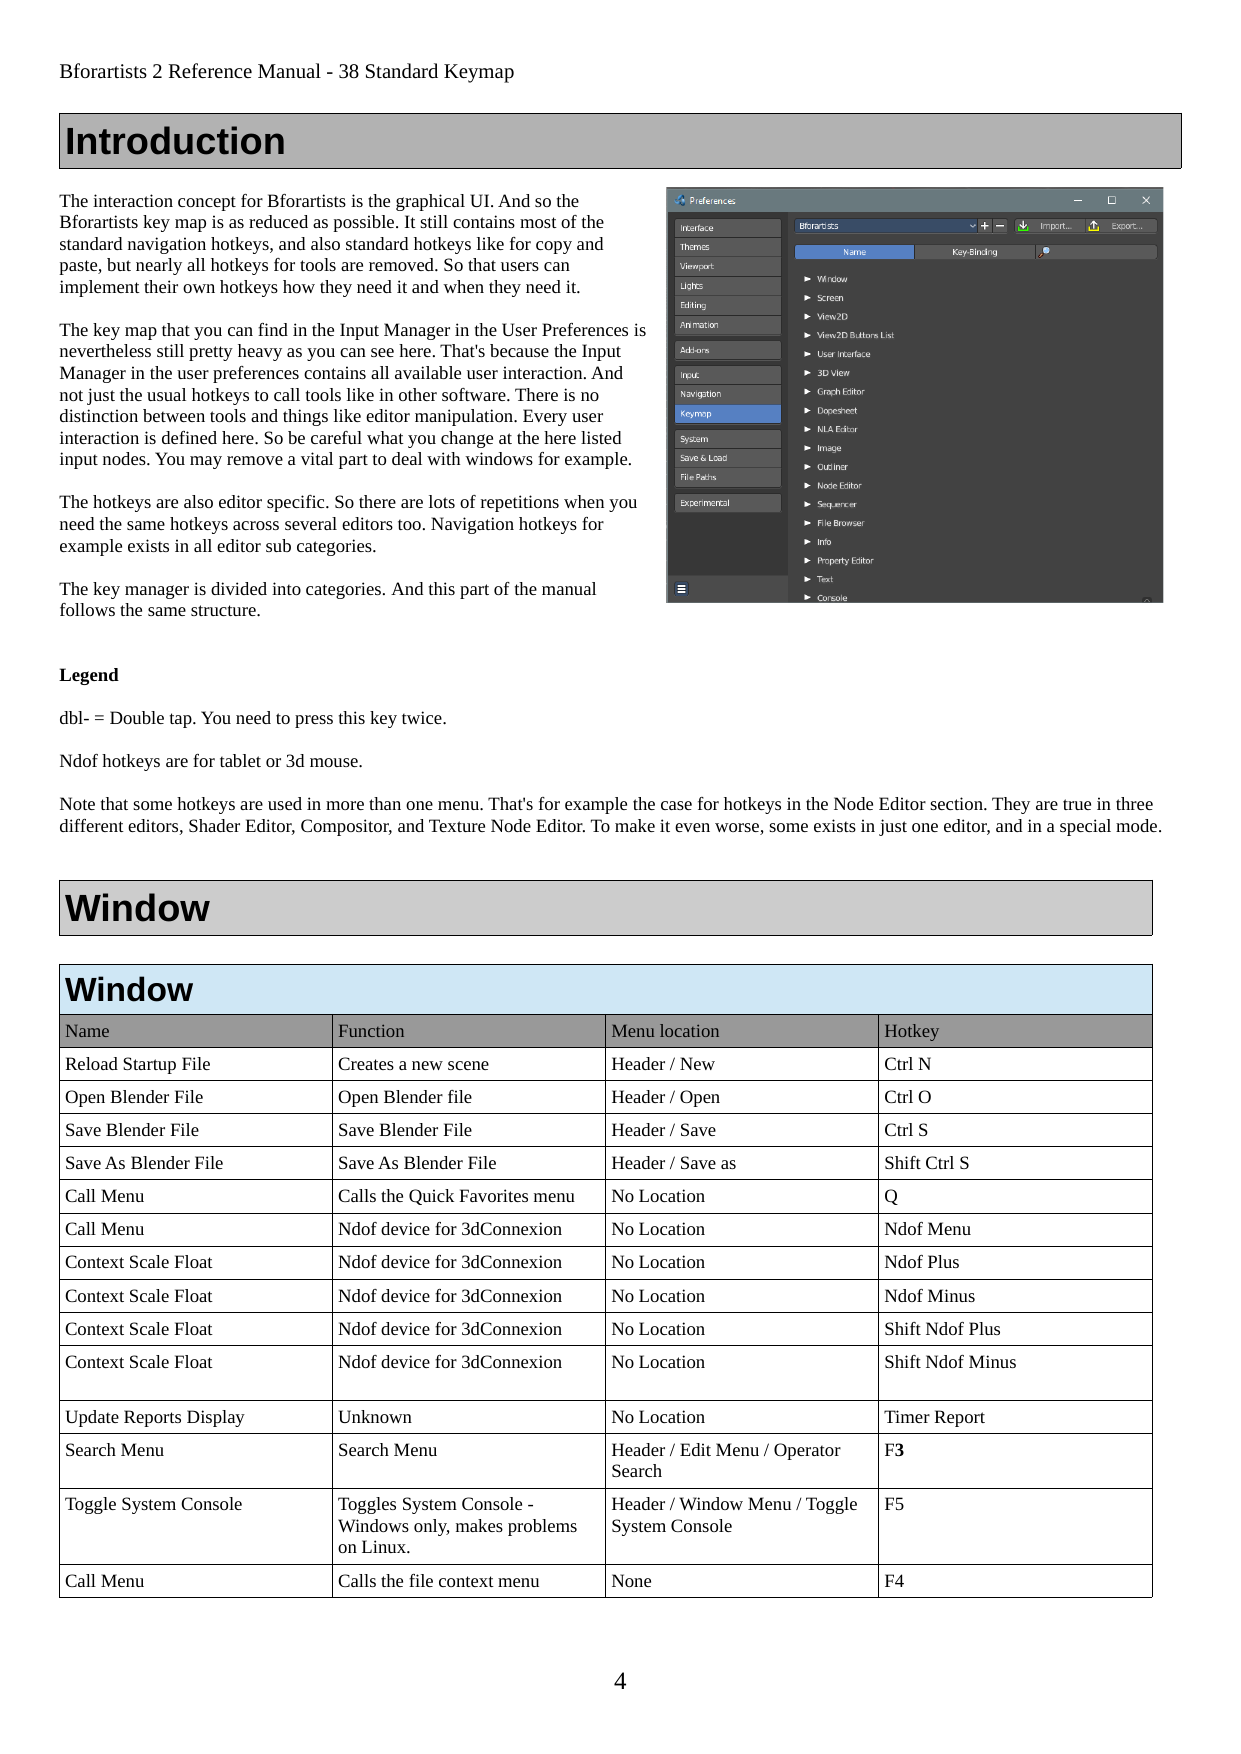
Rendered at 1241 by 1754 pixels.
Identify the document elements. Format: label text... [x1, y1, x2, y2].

table_cell Ctrl N [879, 1048, 1152, 1080]
table_cell Header / Edit Menu / Operator Search [606, 1434, 878, 1487]
table_cell No Location [606, 1401, 878, 1433]
table_cell Ctrl S [879, 1114, 1152, 1146]
table_cell No Location [606, 1180, 878, 1212]
table_cell Search Menu [60, 1434, 332, 1487]
table_cell Ndof Menu [879, 1214, 1152, 1246]
table_cell Search Menu [333, 1434, 605, 1487]
text Legend [59, 664, 1181, 685]
table_cell Creates a new scene [333, 1048, 605, 1080]
table_cell Ctrl O [879, 1081, 1152, 1113]
text Ndof hotkeys are for tablet or 3d mouse. [59, 750, 1181, 772]
table_cell Ndof Plus [879, 1247, 1152, 1279]
table_cell Context Scale Float [60, 1346, 332, 1400]
table_cell Header / Open [606, 1081, 878, 1113]
table_cell No Location [606, 1247, 878, 1279]
table_cell F4 [879, 1565, 1152, 1597]
table_cell Name [60, 1015, 332, 1047]
table_cell Ndof device for 3dConnexion [333, 1313, 605, 1345]
table_cell No Location [606, 1280, 878, 1312]
table_cell F3 [879, 1434, 1152, 1487]
table_cell Call Menu [60, 1180, 332, 1212]
table_cell None [606, 1565, 878, 1597]
table_cell Ndof Minus [879, 1280, 1152, 1312]
table_cell Timer Report [879, 1401, 1152, 1433]
table_cell Save As Blender File [60, 1147, 332, 1179]
table_cell No Location [606, 1346, 878, 1400]
table_cell Function [333, 1015, 605, 1047]
table_cell Context Scale Float [60, 1313, 332, 1345]
table_cell Toggle System Console [60, 1489, 332, 1564]
table_cell Save As Blender File [333, 1147, 605, 1179]
text The interaction concept for Bforartists is the graphical UI. And so the Bforartists key map is as reduced as possible. It still contains most of the standard navigation hotkeys, and also standard hotkeys like for copy and paste, but nearly all hotkeys for tools are removed. So that users can implement their own hotkeys how they need it and when they need it. [59, 189, 666, 297]
table_cell No Location [606, 1214, 878, 1246]
table_cell Ndof device for 3dConnexion [333, 1247, 605, 1279]
table_cell No Location [606, 1313, 878, 1345]
text dbl- = Double tap. You need to press this key twice. [59, 707, 1181, 728]
table_cell Shift Ndof Plus [879, 1313, 1152, 1345]
table_cell Header / New [606, 1048, 878, 1080]
text The key map that you can find in the Input Manager in the User Preferences is nevertheless still pretty heavy as you can see here. That's because the Input Manager in the user preferences contains all available user interaction. And not just the usual hotkeys to call tools like in other software. There is no distinction between tools and things like editor manipulation. Every user interaction is defined here. So be careful what you change at the here listed input nodes. You may remove a vital part to deal with windows for example. [59, 319, 666, 470]
text The hotkeys are also editor specific. So there are lots of repetitions when you need the same hotkeys across several editors too. Navigation hotkeys for example exists in all editor sub categories. [59, 491, 666, 556]
text The key manager is divided into categories. And this part of the manual follows the same structure. [59, 578, 1181, 621]
table_cell Calls the file context menu [333, 1565, 605, 1597]
table_cell Header / Save as [606, 1147, 878, 1179]
table_cell Ndof device for 3dConnexion [333, 1346, 605, 1400]
table_cell Header / Save [606, 1114, 878, 1146]
table_cell Call Menu [60, 1565, 332, 1597]
table_cell Reload Startup File [60, 1048, 332, 1080]
table_cell Shift Ctrl S [879, 1147, 1152, 1179]
table_cell Hotkey [879, 1015, 1152, 1047]
text Note that some hotkeys are used in more than one menu. That's for example the case for hotkeys in the Node Editor section. They are true in three different editors, Shader Editor, Compositor, and Texture Node Editor. To make it even worse, some exists in just one editor, and in a special mode. [59, 793, 1181, 836]
table_cell Update Reports Display [60, 1401, 332, 1433]
table_cell Shift Ndof Minus [879, 1346, 1152, 1400]
table_cell Calls the Quick Favorites menu [333, 1180, 605, 1212]
table_header Window [60, 965, 1152, 1014]
table_cell Unknown [333, 1401, 605, 1433]
table_cell Header / Window Menu / Toggle System Console [606, 1489, 878, 1564]
picture [666, 187, 1164, 603]
table_cell Ndof device for 3dConnexion [333, 1280, 605, 1312]
table_cell Save Blender File [60, 1114, 332, 1146]
table_header Window [60, 881, 1152, 935]
table_cell Menu location [606, 1015, 878, 1047]
table_cell Call Menu [60, 1214, 332, 1246]
table_header Introduction [60, 114, 1181, 168]
table_cell Save Blender File [333, 1114, 605, 1146]
table_cell Open Blender file [333, 1081, 605, 1113]
table_cell Context Scale Float [60, 1247, 332, 1279]
table_cell Open Blender File [60, 1081, 332, 1113]
table_cell F5 [879, 1489, 1152, 1564]
table_cell Context Scale Float [60, 1280, 332, 1312]
table_cell Ndof device for 3dConnexion [333, 1214, 605, 1246]
table_cell Q [879, 1180, 1152, 1212]
table_cell Toggles System Console - Windows only, makes problems on Linux. [333, 1489, 605, 1564]
